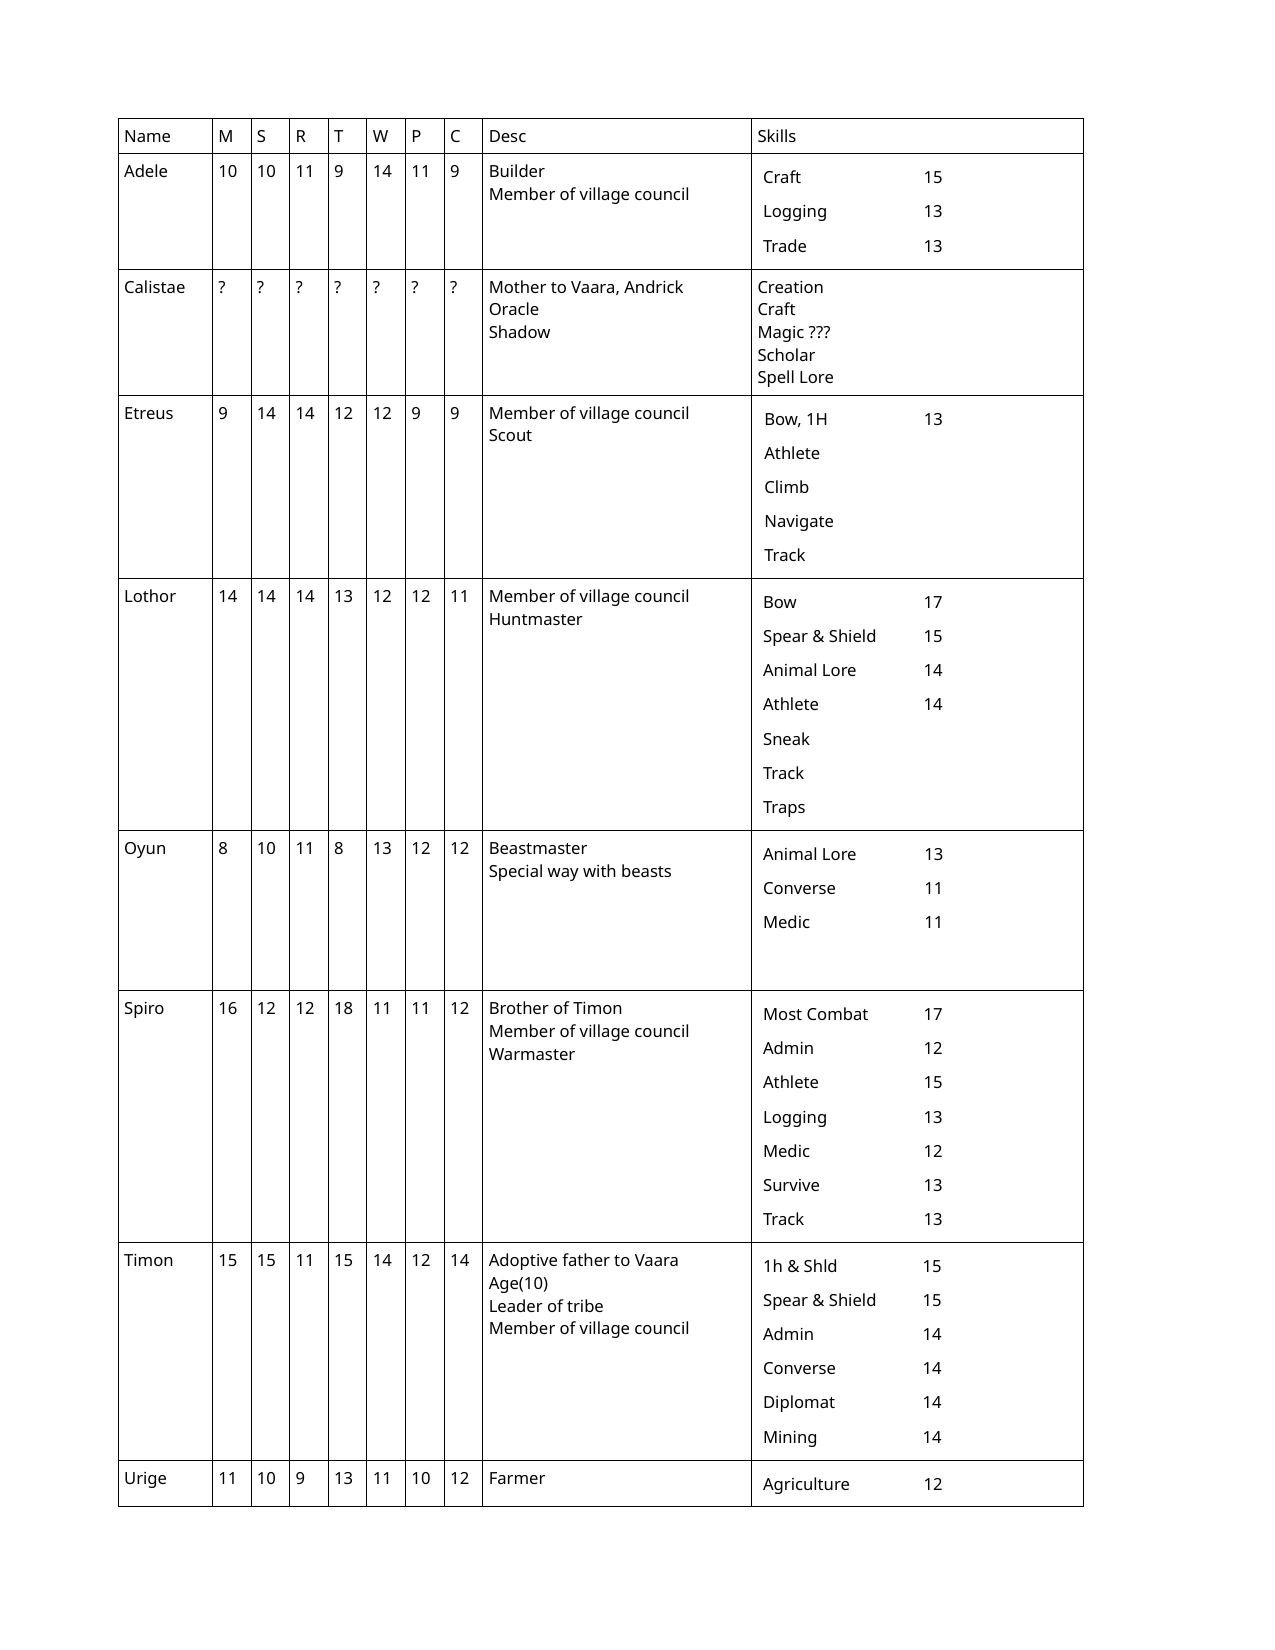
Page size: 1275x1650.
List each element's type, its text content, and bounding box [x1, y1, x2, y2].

table_cell Member of village council Scout [483, 396, 751, 578]
table_cell [752, 579, 1083, 830]
table_cell 13 [918, 1168, 1078, 1202]
table_cell 12 [329, 396, 366, 578]
table_header Bow, 1H [758, 401, 918, 436]
table_cell 11 [406, 154, 444, 268]
table_cell [752, 1243, 1083, 1459]
table_cell 12 [918, 1134, 1078, 1168]
table_cell [918, 470, 1078, 504]
table_cell Adoptive father to Vaara Age(10) Leader of tribe Member of village council [483, 1243, 751, 1459]
table_cell Calistae [119, 270, 212, 394]
table_cell Urige [119, 1461, 212, 1506]
table_cell 15 [213, 1243, 251, 1459]
table_cell Logging [757, 194, 917, 228]
table_cell Track [758, 538, 918, 572]
table_cell 12 [918, 1031, 1078, 1065]
table_cell 14 [917, 1385, 1076, 1419]
table_cell 9 [290, 1461, 328, 1506]
table_cell Adele [119, 154, 212, 268]
table_cell 10 [213, 154, 251, 268]
table_cell 11 [919, 871, 1078, 905]
table_cell Track [757, 1202, 917, 1236]
table_cell ? [406, 270, 444, 394]
table_cell Admin [757, 1317, 917, 1351]
table_cell Magic ??? [757, 321, 917, 343]
table_header Most Combat [757, 997, 917, 1031]
table_cell 12 [367, 579, 405, 830]
table_cell [918, 756, 1078, 790]
table_cell 14 [918, 687, 1078, 721]
table_header Creation [757, 275, 917, 298]
table_cell Mother to Vaara, Andrick Oracle Shadow [483, 270, 751, 394]
table_header 15 [917, 1249, 1076, 1283]
table_cell Spell Lore [757, 366, 917, 389]
table_cell 12 [406, 831, 444, 990]
table_cell 14 [290, 579, 328, 830]
table_cell [918, 538, 1078, 572]
table_cell [918, 321, 1078, 343]
table_cell 12 [445, 991, 482, 1242]
table_cell 12 [290, 991, 328, 1242]
table_cell 14 [252, 396, 289, 578]
table_cell [918, 366, 1078, 389]
table_cell 11 [445, 579, 482, 830]
table_cell Sneak [757, 721, 917, 756]
table_cell 12 [445, 831, 482, 990]
table_cell 14 [252, 579, 289, 830]
table_cell Survive [757, 1168, 917, 1202]
table_cell Spiro [119, 991, 212, 1242]
table_cell 14 [367, 1243, 405, 1459]
table_cell 14 [367, 154, 405, 268]
table_header Animal Lore [757, 837, 918, 871]
table_cell Converse [757, 871, 918, 905]
table_cell [918, 504, 1078, 538]
table_cell Climb [758, 470, 918, 504]
table_header T [329, 119, 366, 153]
table_cell Athlete [757, 687, 917, 721]
table_cell Logging [757, 1100, 917, 1134]
table_cell 14 [917, 1317, 1076, 1351]
table_cell [918, 790, 1078, 824]
table_cell 9 [445, 154, 482, 268]
table_cell [752, 154, 1083, 268]
table_cell 11 [367, 1461, 405, 1506]
table_cell 9 [445, 396, 482, 578]
table_header M [213, 119, 251, 153]
table_cell 11 [290, 1243, 328, 1459]
table_cell ? [290, 270, 328, 394]
table_header Desc [483, 119, 751, 153]
table_cell 15 [918, 619, 1078, 653]
table_cell 14 [917, 1420, 1076, 1454]
table_cell 13 [918, 1202, 1078, 1236]
table_header P [406, 119, 444, 153]
table_cell 14 [918, 653, 1078, 687]
table_header S [252, 119, 289, 153]
table_cell Trade [757, 229, 917, 263]
table_cell Athlete [757, 1065, 917, 1099]
table_header [918, 275, 1078, 298]
table_cell 9 [329, 154, 366, 268]
table_cell Traps [757, 790, 917, 824]
table_header 1h & Shld [757, 1249, 917, 1283]
table_cell 13 [329, 1461, 366, 1506]
table_cell 12 [252, 991, 289, 1242]
table_cell 10 [406, 1461, 444, 1506]
table_header Name [119, 119, 212, 153]
table_header 13 [919, 837, 1078, 871]
table_cell 13 [918, 194, 1078, 228]
table_cell 12 [367, 396, 405, 578]
table_cell [918, 436, 1078, 470]
table_cell 12 [406, 1243, 444, 1459]
table_cell Brother of Timon Member of village council Warmaster [483, 991, 751, 1242]
table_cell [918, 298, 1078, 321]
table_cell 10 [252, 831, 289, 990]
table_cell Track [757, 756, 917, 790]
table_cell 9 [406, 396, 444, 578]
table_cell Member of village council Huntmaster [483, 579, 751, 830]
table_header Agriculture [757, 1466, 917, 1501]
table_header Craft [757, 160, 917, 194]
table_cell Diplomat [757, 1385, 917, 1419]
table_header C [445, 119, 482, 153]
table_cell Timon [119, 1243, 212, 1459]
table_cell 13 [918, 1100, 1078, 1134]
table_cell 15 [252, 1243, 289, 1459]
table_cell 15 [918, 1065, 1078, 1099]
table_cell 11 [406, 991, 444, 1242]
table_cell [752, 831, 1083, 990]
table_cell Beastmaster Special way with beasts [483, 831, 751, 990]
table_cell Lothor [119, 579, 212, 830]
table_cell 8 [329, 831, 366, 990]
table_cell 11 [290, 154, 328, 268]
table_cell 9 [213, 396, 251, 578]
table_cell 15 [917, 1283, 1076, 1317]
table_cell ? [252, 270, 289, 394]
table_cell 14 [445, 1243, 482, 1459]
table_cell 13 [918, 229, 1078, 263]
table_header 12 [918, 1466, 1078, 1501]
table_cell [918, 343, 1078, 366]
table_header Skills [752, 119, 1083, 153]
table_cell 11 [290, 831, 328, 990]
table_cell 18 [329, 991, 366, 1242]
table_cell [752, 1461, 1083, 1506]
table_cell 10 [252, 1461, 289, 1506]
table_cell 11 [919, 905, 1078, 939]
table_header R [290, 119, 328, 153]
table_cell [752, 396, 1083, 578]
table_header 17 [918, 997, 1078, 1031]
table_cell [918, 721, 1078, 756]
table_cell [752, 270, 1083, 394]
table_cell Admin [757, 1031, 917, 1065]
table_cell Medic [757, 1134, 917, 1168]
table_header 13 [918, 401, 1078, 436]
table_cell 14 [213, 579, 251, 830]
table_cell Animal Lore [757, 653, 917, 687]
table_cell 15 [329, 1243, 366, 1459]
table_cell 8 [213, 831, 251, 990]
table_cell ? [329, 270, 366, 394]
table_cell 14 [290, 396, 328, 578]
table_cell Builder Member of village council [483, 154, 751, 268]
table_cell Craft [757, 298, 917, 321]
table_cell Navigate [758, 504, 918, 538]
table_header 15 [918, 160, 1078, 194]
table_cell 11 [367, 991, 405, 1242]
table_cell ? [367, 270, 405, 394]
table_header 17 [918, 585, 1078, 619]
table_cell Spear & Shield [757, 1283, 917, 1317]
table_cell Mining [757, 1420, 917, 1454]
table_cell 13 [329, 579, 366, 830]
table_cell 16 [213, 991, 251, 1242]
table_cell 11 [213, 1461, 251, 1506]
table_cell 14 [917, 1351, 1076, 1385]
table_cell Spear & Shield [757, 619, 917, 653]
table_cell 12 [445, 1461, 482, 1506]
table_cell Medic [757, 905, 918, 939]
table_cell [752, 991, 1083, 1242]
table_cell Oyun [119, 831, 212, 990]
table_header Bow [757, 585, 917, 619]
table_cell 12 [406, 579, 444, 830]
table_cell Athlete [758, 436, 918, 470]
table_cell 13 [367, 831, 405, 990]
table_header W [367, 119, 405, 153]
table_cell Farmer [483, 1461, 751, 1506]
table_cell Etreus [119, 396, 212, 578]
table_cell ? [213, 270, 251, 394]
table_cell Scholar [757, 343, 917, 366]
table_cell 10 [252, 154, 289, 268]
table_cell ? [445, 270, 482, 394]
table_cell Converse [757, 1351, 917, 1385]
